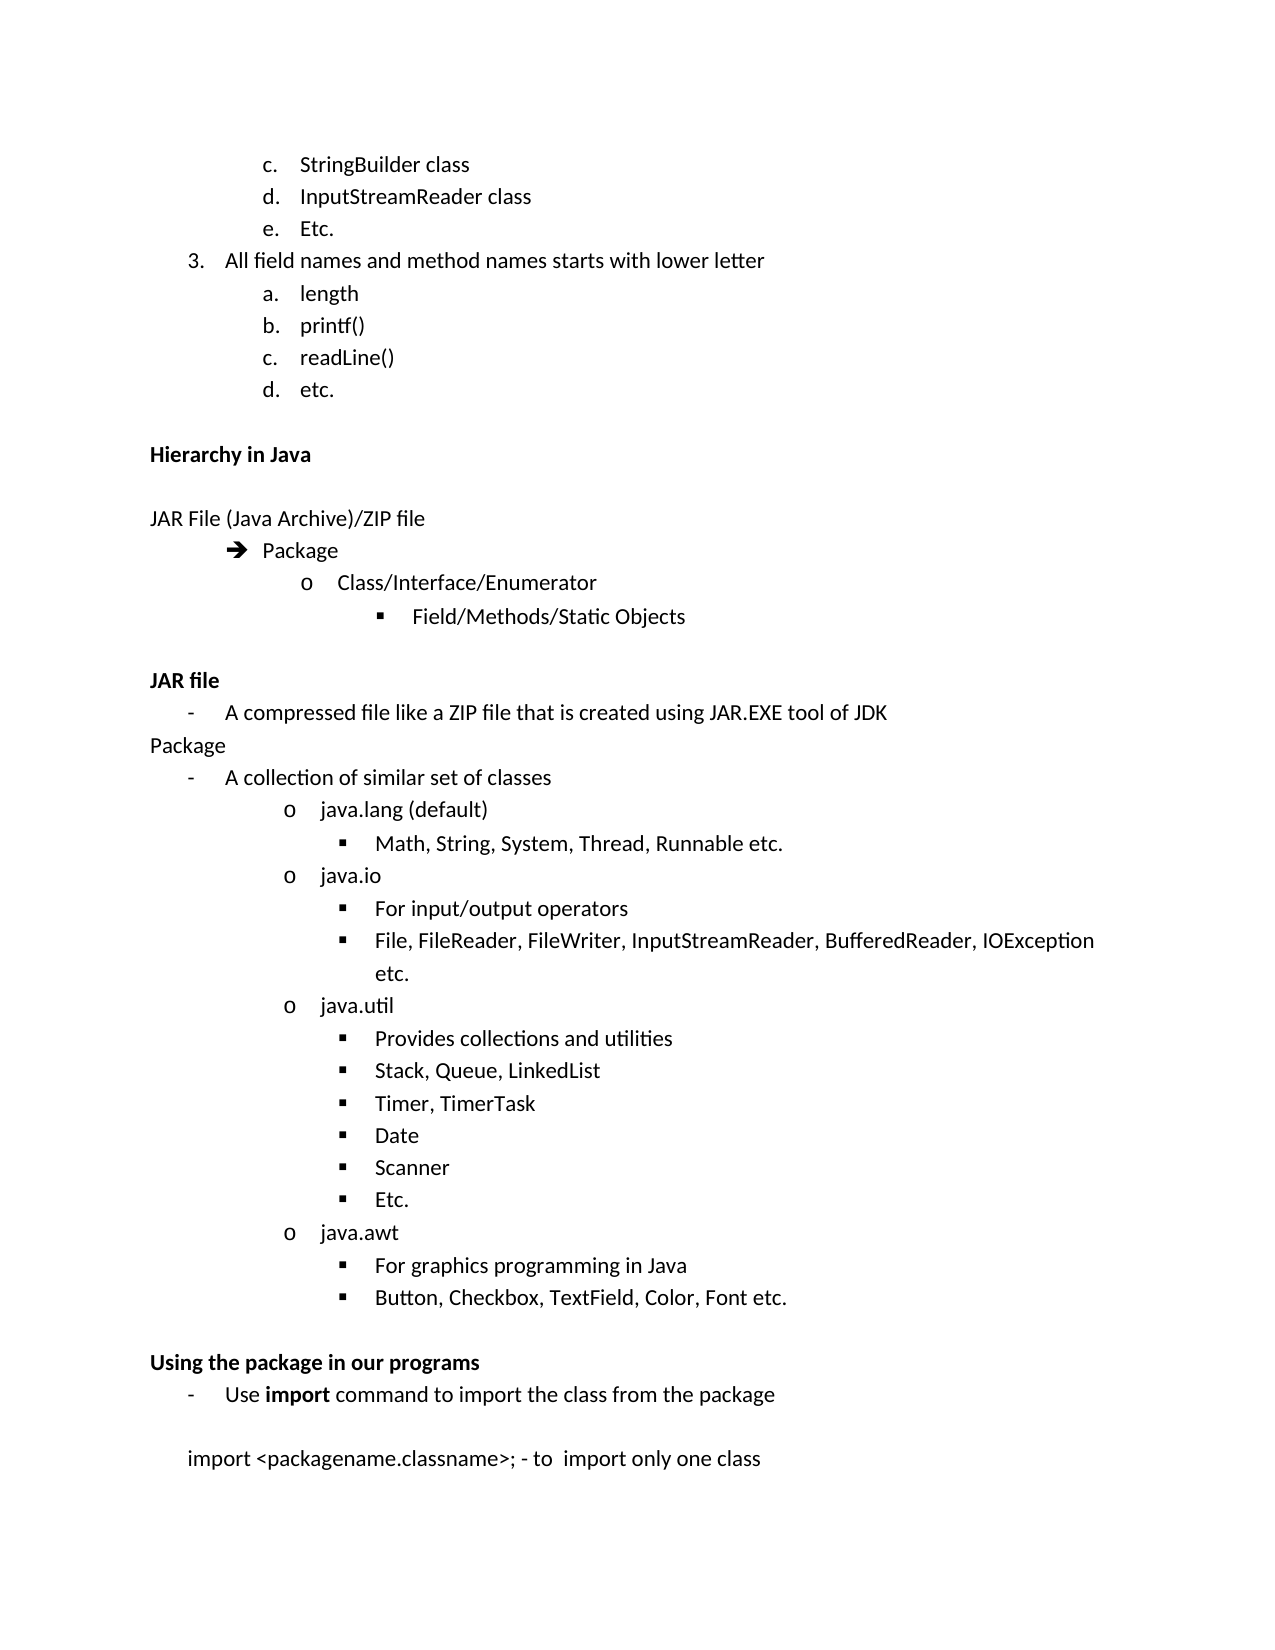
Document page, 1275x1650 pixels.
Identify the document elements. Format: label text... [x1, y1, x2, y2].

list For input/output operators [337, 894, 1125, 922]
list Timer, TimerTask [337, 1089, 1125, 1117]
list java.util [283, 991, 1125, 1020]
list etc. [262, 375, 1125, 403]
list java.lang (default) [283, 795, 1125, 824]
text Using the package in our programs [150, 1348, 1125, 1376]
list StringBuilder class [262, 150, 1125, 178]
list Etc. [262, 214, 1125, 242]
list Class/Interface/Enumerator [300, 568, 1125, 598]
text JAR file [150, 666, 1125, 694]
list Field/Methods/Static Objects [375, 602, 1125, 630]
list A collection of similar set of classes [187, 763, 1125, 791]
list readLine() [262, 343, 1125, 371]
list Button, Checkbox, TextField, Color, Font etc. [337, 1283, 1125, 1311]
text import <packagename.classname>; - to import only one class [187, 1444, 1125, 1472]
list Package [225, 536, 1125, 564]
list A compressed file like a ZIP file that is created using JAR.EXE tool of JDK [187, 698, 1125, 727]
list java.io [283, 861, 1125, 890]
list Use import command to import the class from the package [187, 1380, 1125, 1408]
list For graphics programming in Java [337, 1251, 1125, 1279]
list Etc. [337, 1185, 1125, 1213]
list java.awt [283, 1218, 1125, 1247]
list Stack, Queue, LinkedList [337, 1057, 1125, 1085]
text JAR File (Java Archive)/ZIP file [150, 504, 1125, 532]
list File, FileReader, FileWriter, InputStreamReader, BufferedReader, IOException etc. [337, 927, 1125, 987]
list Provides collections and utilities [337, 1024, 1125, 1052]
list Scanner [337, 1153, 1125, 1181]
list Date [337, 1121, 1125, 1149]
list InputStreamReader class [262, 182, 1125, 210]
list length [262, 279, 1125, 307]
list Math, String, System, Thread, Runnable etc. [337, 829, 1125, 857]
text Hierarchy in Java [150, 440, 1125, 468]
text Package [150, 731, 1125, 759]
list All field names and method names starts with lower letter [187, 247, 1125, 274]
list printf() [262, 311, 1125, 339]
